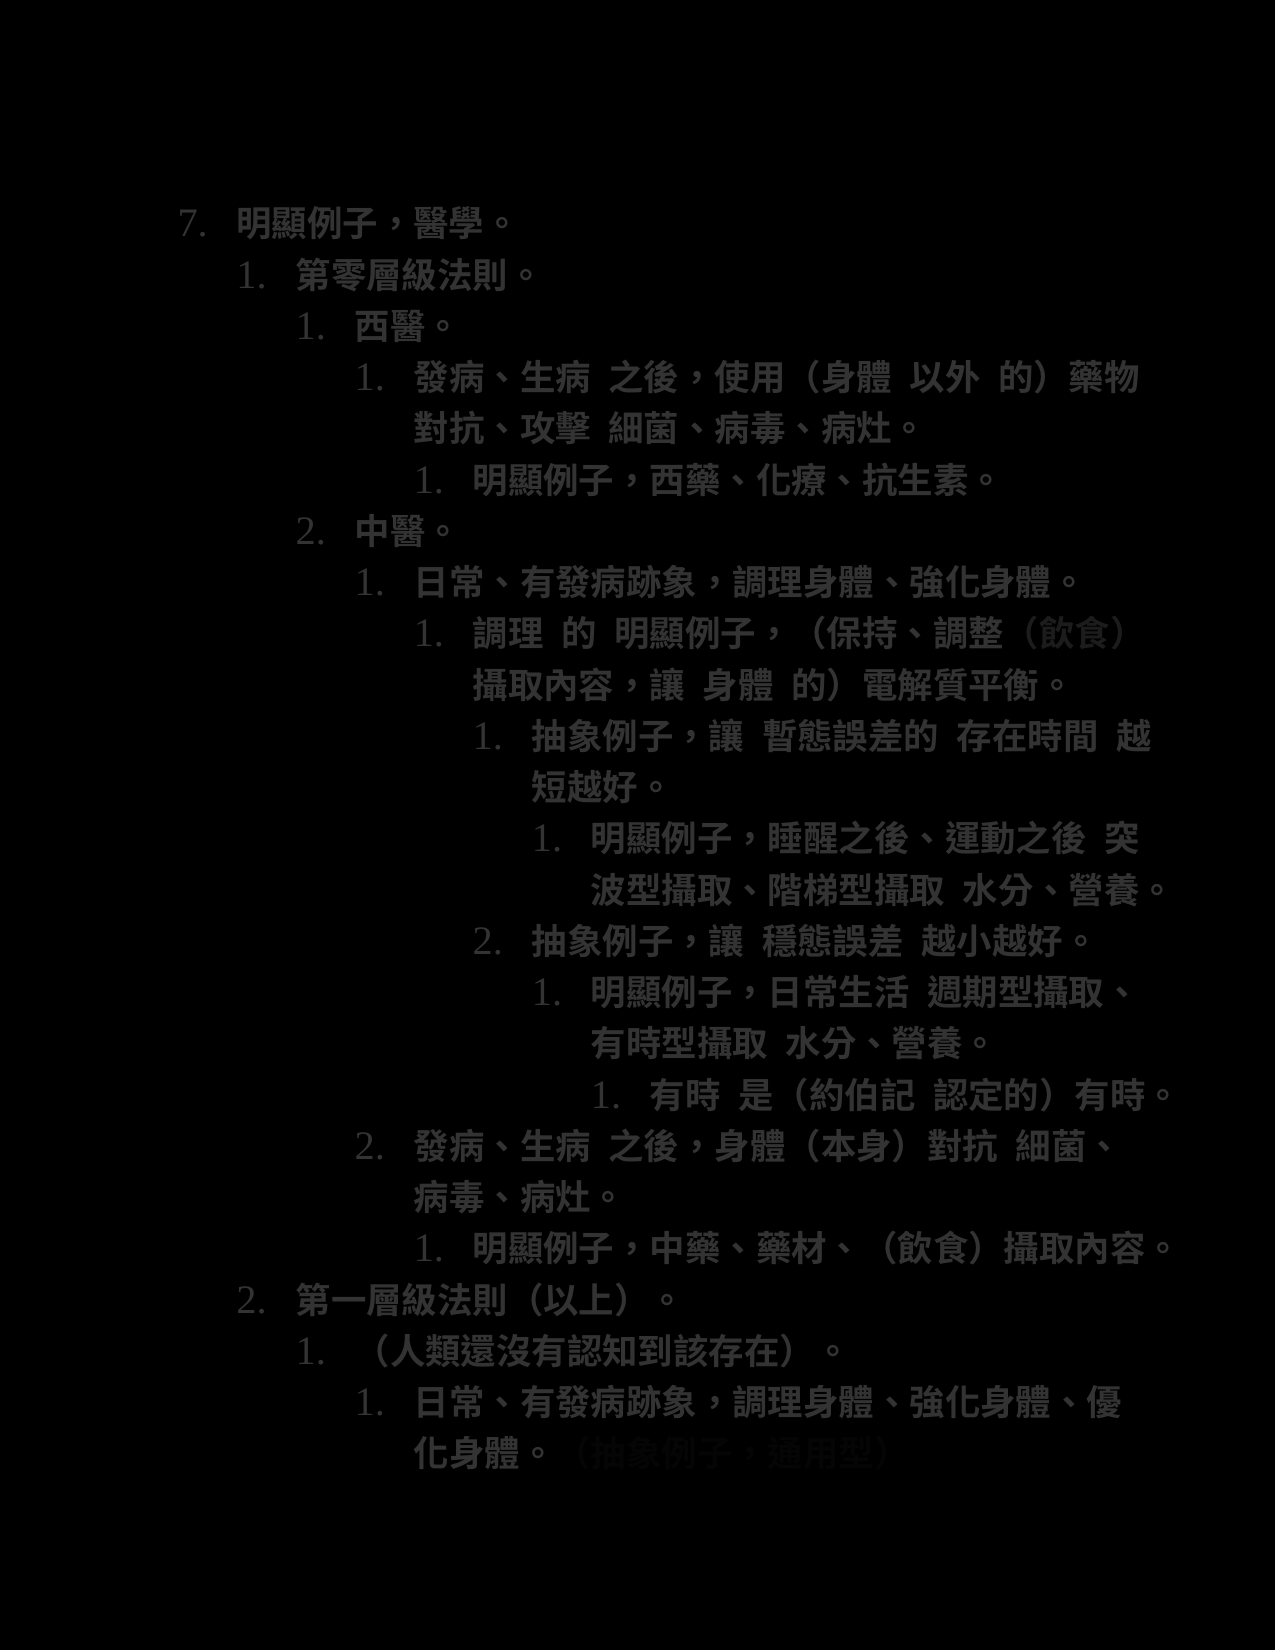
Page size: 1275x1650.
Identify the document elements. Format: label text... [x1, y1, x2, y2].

list 中醫。 [295, 503, 1157, 554]
list 明顯例子，中藥、藥材、（飲食）攝取內容。 [413, 1221, 1157, 1272]
list 發病、生病 之後，身體（本身）對抗 細菌、病毒、病灶。 [354, 1118, 1157, 1221]
list 明顯例子，睡醒之後、運動之後 突波型攝取、階梯型攝取 水分、營養。 [532, 811, 1157, 913]
list 抽象例子，讓 穩態誤差 越小越好。 [472, 913, 1157, 964]
list 發病、生病 之後，使用（身體 以外 的）藥物 對抗、攻擊 細菌、病毒、病灶。 [354, 349, 1157, 452]
list 西醫。 [295, 298, 1157, 349]
list 第零層級法則。 [236, 247, 1157, 298]
list 調理 的 明顯例子，（保持、調整（飲食）攝取內容，讓 身體 的）電解質平衡。 [413, 606, 1157, 708]
list 有時 是（約伯記 認定的）有時。 [591, 1067, 1157, 1118]
list 抽象例子，讓 暫態誤差的 存在時間 越短越好。 [472, 708, 1157, 811]
list 明顯例子，日常生活 週期型攝取、有時型攝取 水分、營養。 [532, 964, 1157, 1067]
list （人類還沒有認知到該存在）。 [295, 1323, 1157, 1374]
list 第一層級法則（以上）。 [236, 1272, 1157, 1323]
list 日常、有發病跡象，調理身體、強化身體。 [354, 554, 1157, 606]
list 明顯例子，醫學。 [177, 196, 1157, 247]
list 明顯例子，西藥、化療、抗生素。 [413, 452, 1157, 503]
list 日常、有發病跡象，調理身體、強化身體、優化身體。（抽象例子，通用型） [354, 1374, 1157, 1477]
